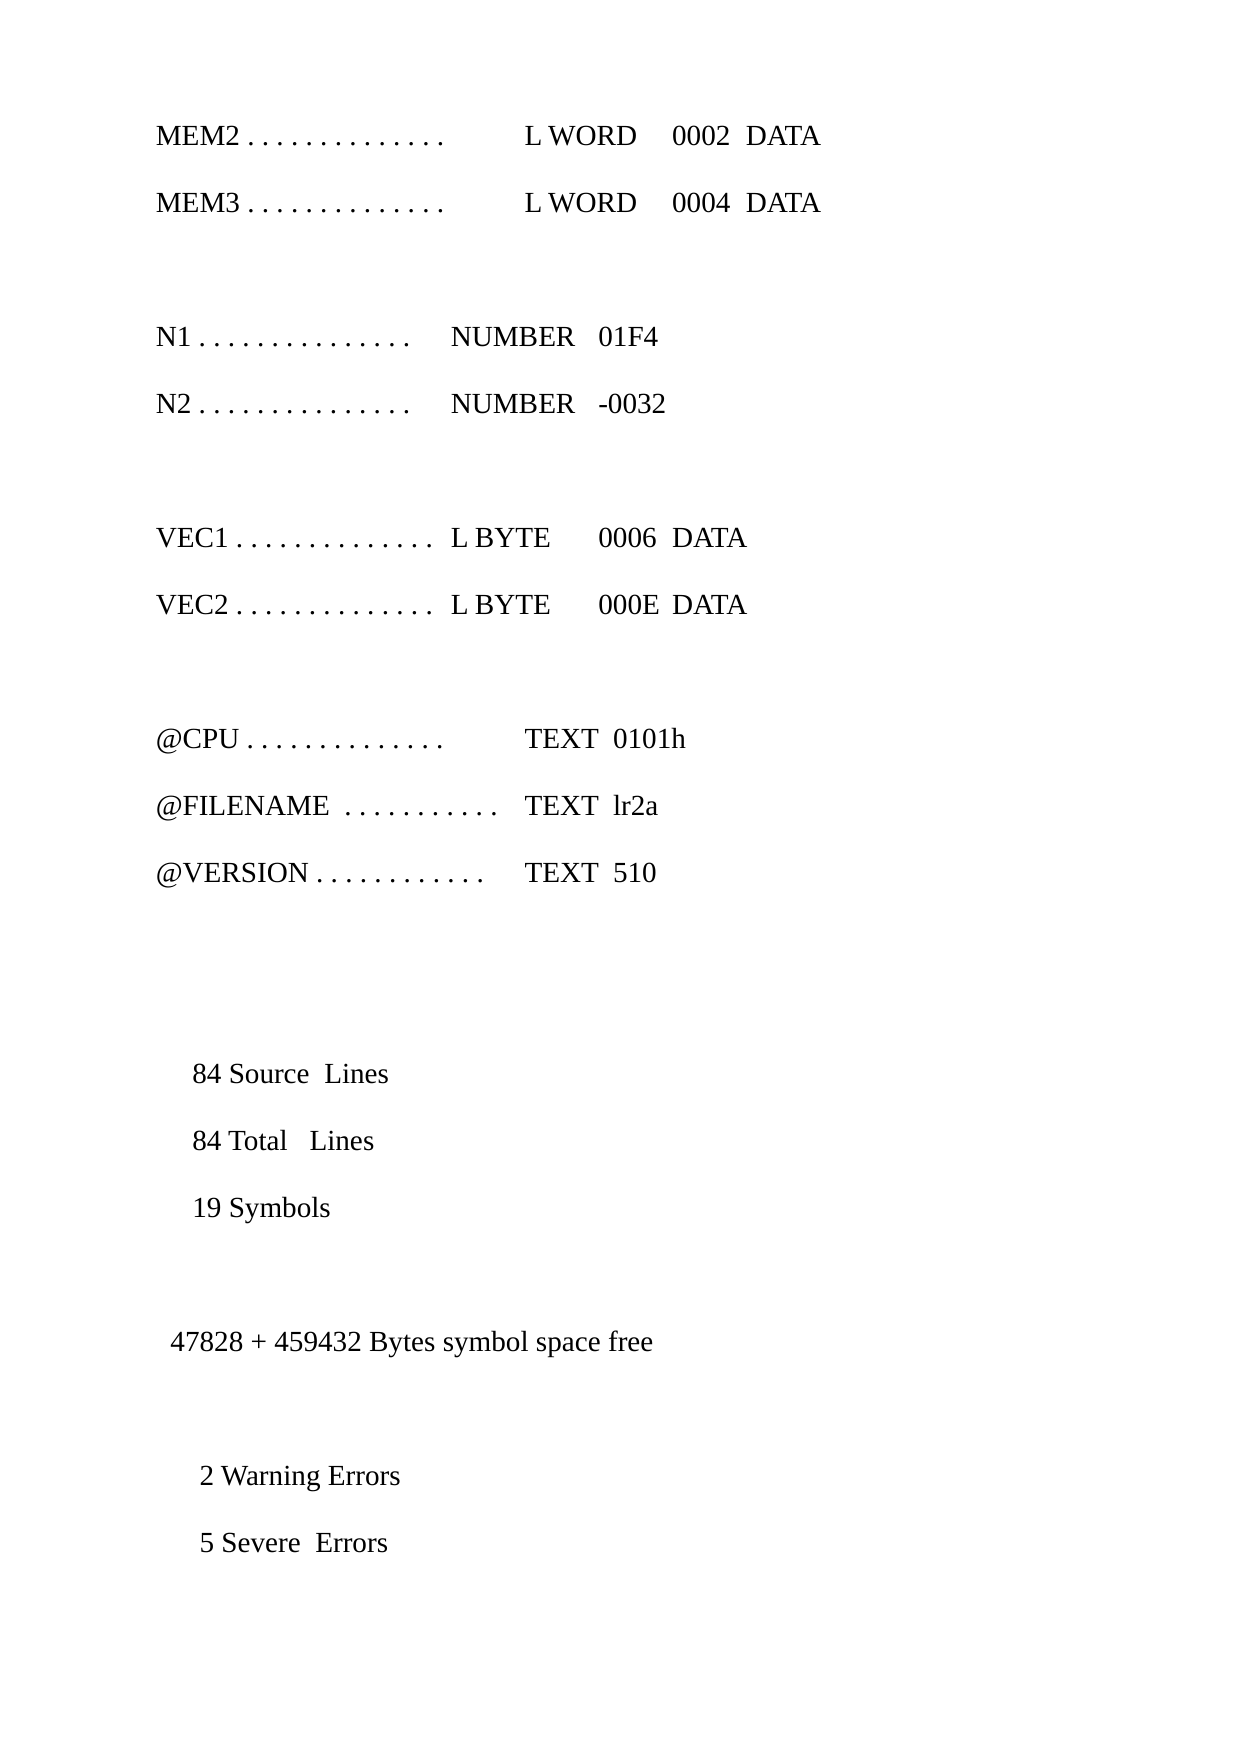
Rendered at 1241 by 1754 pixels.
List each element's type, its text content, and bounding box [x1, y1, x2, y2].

text N1 . . . . . . . . . . . . . . . NUMBER 01F4 [156, 319, 1122, 353]
text 84 Source Lines [156, 1056, 1122, 1089]
text 47828 + 459432 Bytes symbol space free [156, 1324, 1122, 1357]
text 5 Severe Errors [156, 1525, 1122, 1558]
text @VERSION . . . . . . . . . . . . TEXT 510 [156, 855, 1122, 888]
text VEC1 . . . . . . . . . . . . . . L BYTE 0006 DATA [156, 520, 1122, 553]
text 19 Symbols [156, 1190, 1122, 1223]
text MEM3 . . . . . . . . . . . . . . L WORD 0004 DATA [156, 185, 1122, 219]
text MEM2 . . . . . . . . . . . . . . L WORD 0002 DATA [156, 118, 1122, 152]
text 84 Total Lines [156, 1123, 1122, 1156]
text VEC2 . . . . . . . . . . . . . . L BYTE 000E DATA [156, 587, 1122, 621]
text 2 Warning Errors [156, 1458, 1122, 1491]
text @FILENAME . . . . . . . . . . . TEXT lr2a [156, 788, 1122, 821]
text N2 . . . . . . . . . . . . . . . NUMBER -0032 [156, 386, 1122, 419]
text @CPU . . . . . . . . . . . . . . TEXT 0101h [156, 721, 1122, 754]
